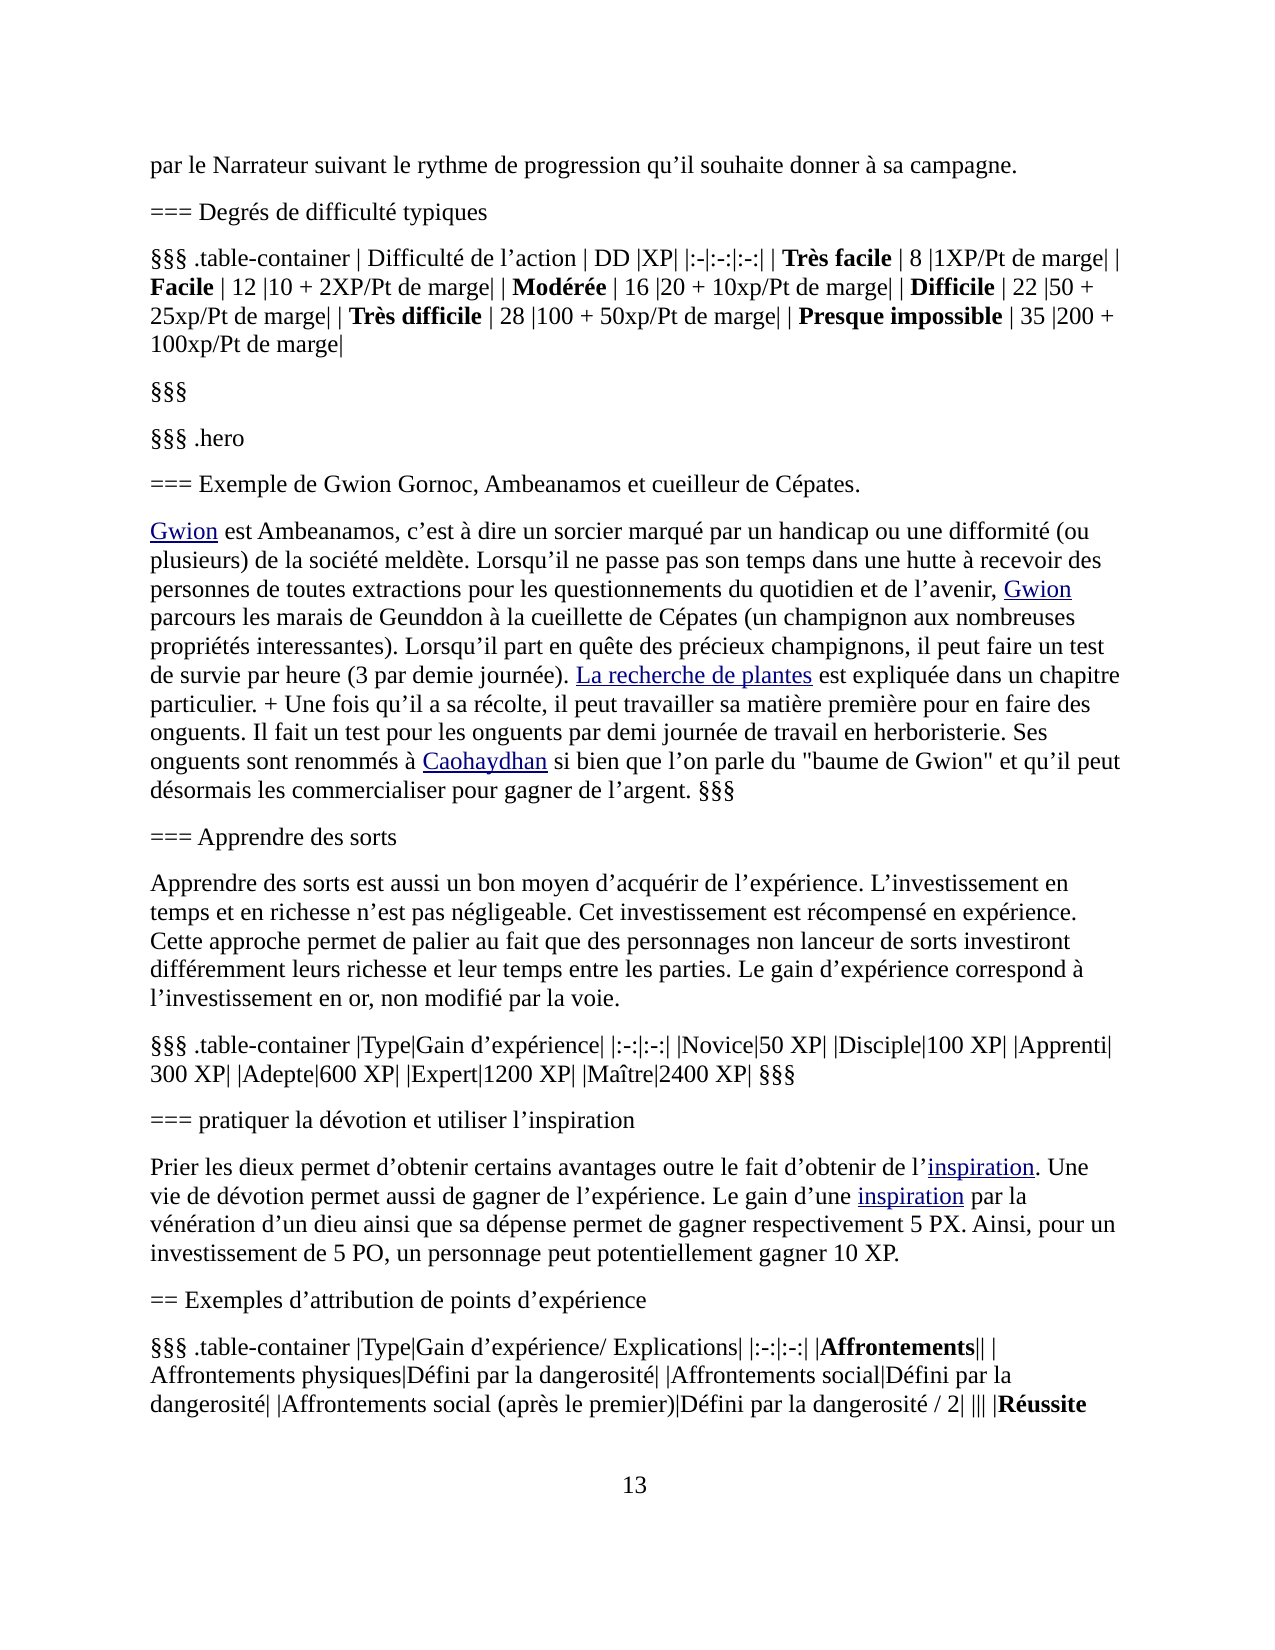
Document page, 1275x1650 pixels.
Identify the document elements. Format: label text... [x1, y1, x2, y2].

text Gwion est Ambeanamos, c’est à dire un sorcier marqué par un handicap ou une difformité (ou plusieurs) de la société meldète. Lorsqu’il ne passe pas son temps dans une hutte à recevoir des personnes de toutes extractions pour les questionnements du quotidien et de l’avenir, Gwion parcours les marais de Geunddon à la cueillette de Cépates (un champignon aux nombreuses propriétés interessantes). Lorsqu’il part en quête des précieux champignons, il peut faire un test de survie par heure (3 par demie journée). La recherche de plantes est expliquée dans un chapitre particulier. + Une fois qu’il a sa récolte, il peut travailler sa matière première pour en faire des onguents. Il fait un test pour les onguents par demi journée de travail en herboristerie. Ses onguents sont renommés à Caohaydhan si bien que l’on parle du "baume de Gwion" et qu’il peut désormais les commercialiser pour gagner de l’argent. §§§ [150, 516, 1125, 804]
text §§§ [150, 376, 1125, 405]
text par le Narrateur suivant le rythme de progression qu’il souhaite donner à sa campagne. [150, 150, 1125, 179]
text === Exemple de Gwion Gornoc, Ambeanamos et cueilleur de Cépates. [150, 469, 1125, 498]
text §§§ .table-container | Difficulté de l’action | DD |XP| |:-|:-:|:-:| | Très facile | 8 |1XP/Pt de marge| | Facile | 12 |10 + 2XP/Pt de marge| | Modérée | 16 |20 + 10xp/Pt de marge| | Difficile | 22 |50 + 25xp/Pt de marge| | Très difficile | 28 |100 + 50xp/Pt de marge| | Presque impossible | 35 |200 + 100xp/Pt de marge| [150, 243, 1125, 358]
text §§§ .table-container |Type|Gain d’expérience/ Explications| |:-:|:-:| |Affrontements|| |Affrontements physiques|Défini par la dangerosité| |Affrontements social|Défini par la dangerosité| |Affrontements social (après le premier)|Défini par la dangerosité / 2| ||| |Réussite [150, 1332, 1125, 1418]
text === Degrés de difficulté typiques [150, 197, 1125, 225]
text === pratiquer la dévotion et utiliser l’inspiration [150, 1105, 1125, 1134]
text Apprendre des sorts est aussi un bon moyen d’acquérir de l’expérience. L’investissement en temps et en richesse n’est pas négligeable. Cet investissement est récompensé en expérience. Cette approche permet de palier au fait que des personnages non lanceur de sorts investiront différemment leurs richesse et leur temps entre les parties. Le gain d’expérience correspond à l’investissement en or, non modifié par la voie. [150, 868, 1125, 1012]
text === Apprendre des sorts [150, 822, 1125, 850]
text §§§ .hero [150, 423, 1125, 452]
text == Exemples d’attribution de points d’expérience [150, 1285, 1125, 1314]
text §§§ .table-container |Type|Gain d’expérience| |:-:|:-:| |Novice|50 XP| |Disciple|100 XP| |Apprenti|300 XP| |Adepte|600 XP| |Expert|1200 XP| |Maître|2400 XP| §§§ [150, 1030, 1125, 1087]
text Prier les dieux permet d’obtenir certains avantages outre le fait d’obtenir de l’inspiration. Une vie de dévotion permet aussi de gagner de l’expérience. Le gain d’une inspiration par la vénération d’un dieu ainsi que sa dépense permet de gagner respectivement 5 PX. Ainsi, pour un investissement de 5 PO, un personnage peut potentiellement gagner 10 XP. [150, 1152, 1125, 1267]
